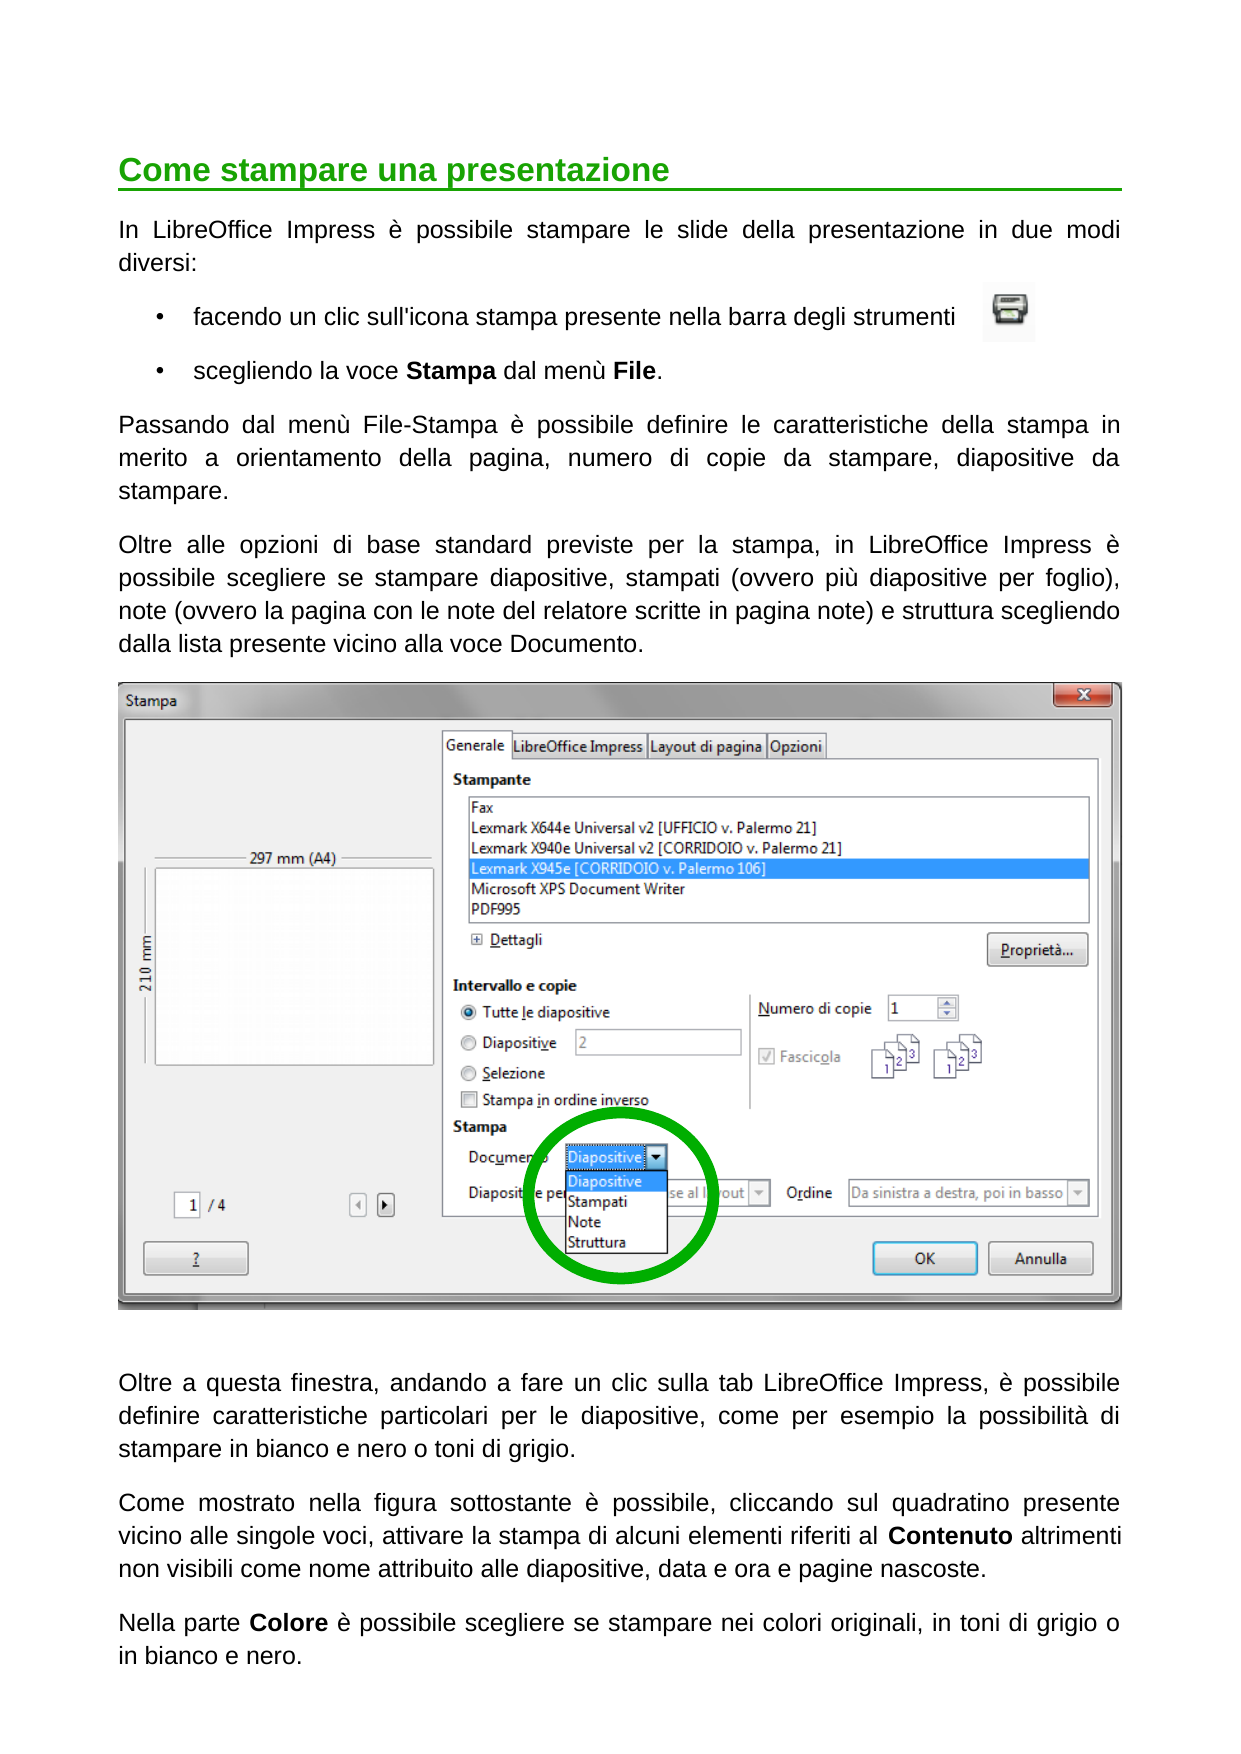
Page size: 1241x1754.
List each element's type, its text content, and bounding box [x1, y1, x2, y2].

text Nella parte Colore è possibile scegliere se stampare nei colori originali, in toni di grigio o in bianco e nero. [118, 1608, 1122, 1669]
list facendo un clic sull'icona stampa presente nella barra degli strumenti [156, 302, 982, 331]
text Come mostrato nella figura sottostante è possibile, cliccando sul quadratino presente vicino alle singole voci, attivare la stampa di alcuni elementi riferiti al Contenuto altrimenti non visibili come nome attribuito alle diapositive, data e ora e pagine nascoste. [118, 1488, 1122, 1583]
text In LibreOffice Impress è possibile stampare le slide della presentazione in due modi diversi: [118, 215, 1122, 277]
list [1036, 302, 1122, 331]
list scegliendo la voce Stampa dal menù File. [156, 356, 1122, 385]
picture [982, 282, 1036, 342]
text Oltre alle opzioni di base standard previste per la stampa, in LibreOffice Impress è possibile scegliere se stampare diapositive, stampati (ovvero più diapositive per foglio), note (ovvero la pagina con le note del relatore scritte in pagina note) e struttura scegliendo dalla lista presente vicino alla voce Documento. [118, 530, 1122, 658]
text Passando dal menù File-Stampa è possibile definire le caratteristiche della stampa in merito a orientamento della pagina, numero di copie da stampare, diapositive da stampare. [118, 410, 1122, 505]
picture [118, 682, 1123, 1310]
text Oltre a questa finestra, andando a fare un clic sulla tab LibreOffice Impress, è possibile definire caratteristiche particolari per le diapositive, come per esempio la possibilità di stampare in bianco e nero o toni di grigio. [118, 1368, 1122, 1463]
subtitle Come stampare una presentazione [118, 150, 1122, 188]
